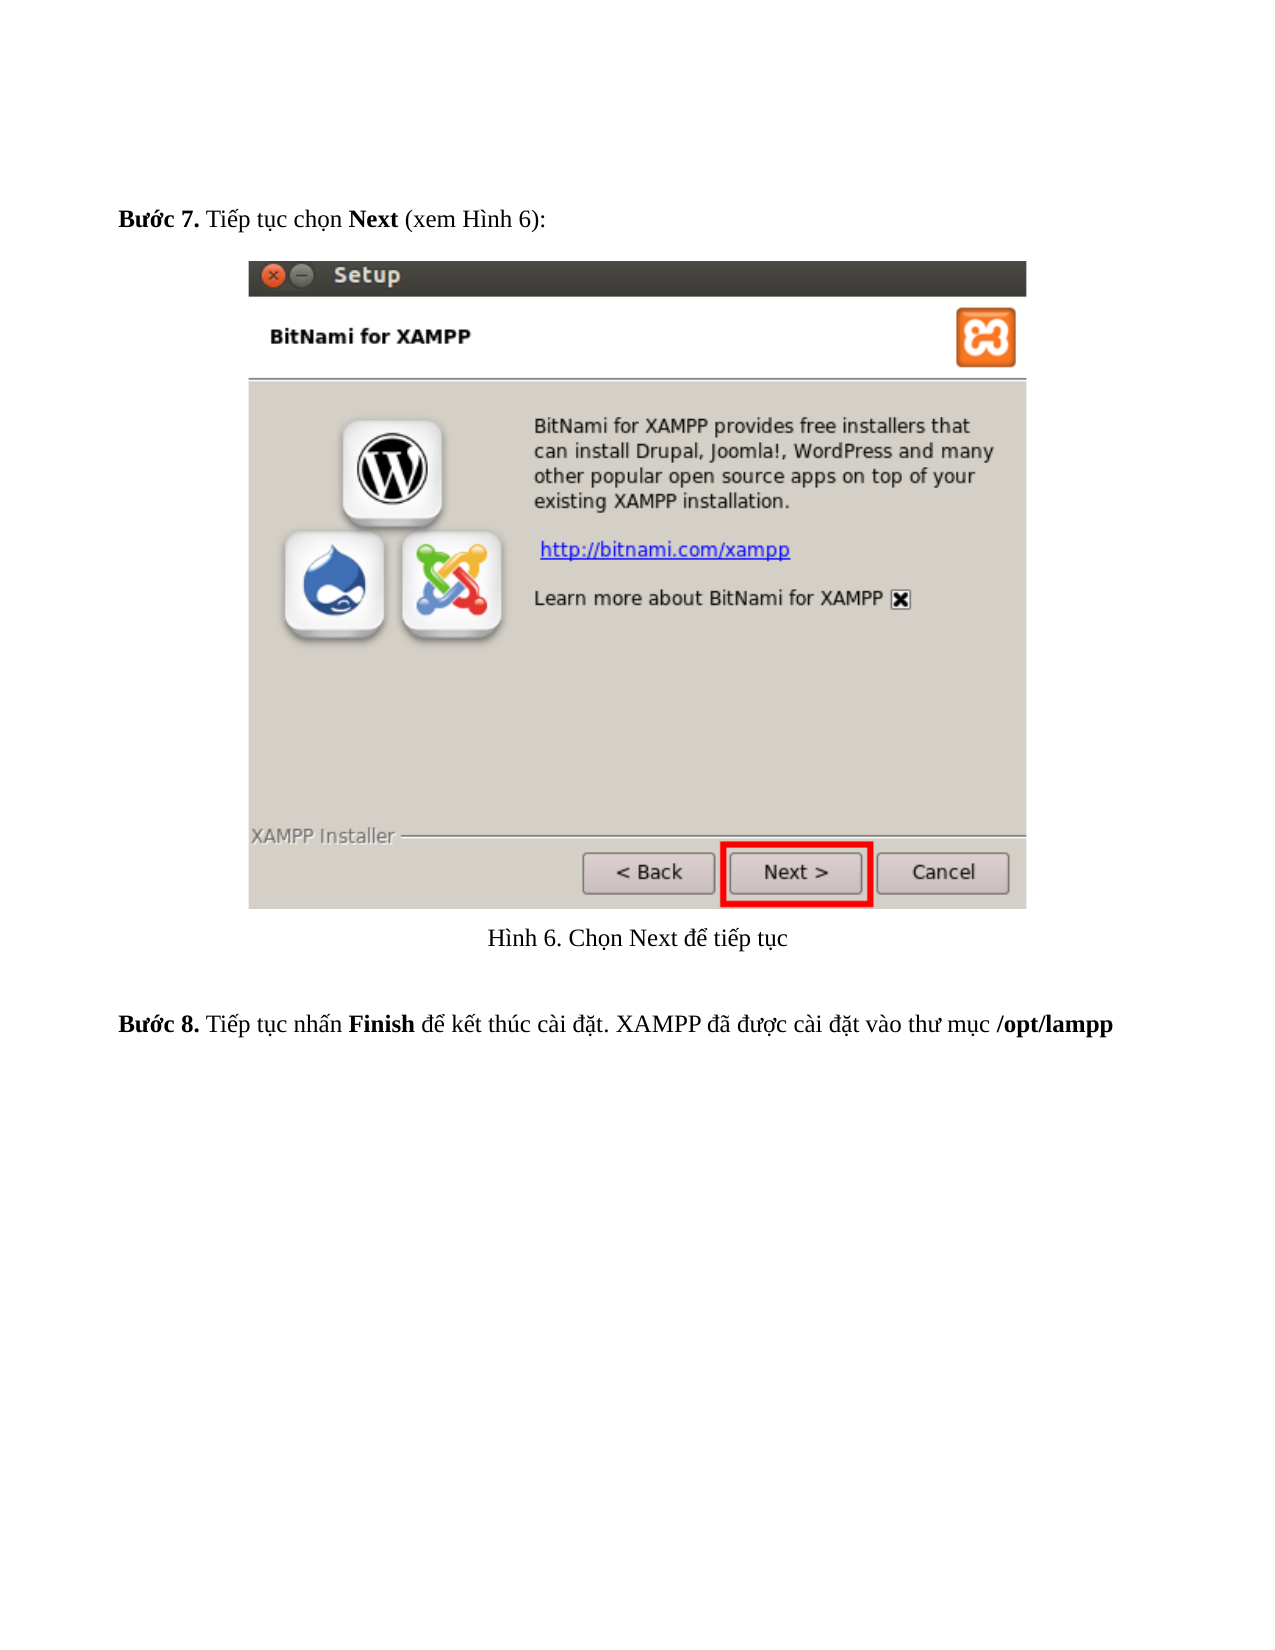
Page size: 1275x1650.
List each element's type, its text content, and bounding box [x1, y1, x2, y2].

picture [248, 261, 1027, 909]
text Bước 8. Tiếp tục nhấn Finish để kết thúc cài đặt. XAMPP đã được cài đặt vào thư mục /opt/lampp [118, 1009, 1157, 1038]
text Bước 7. Tiếp tục chọn Next (xem Hình 6): [118, 204, 1157, 233]
text Hình 6. Chọn Next để tiếp tục [118, 923, 1157, 952]
